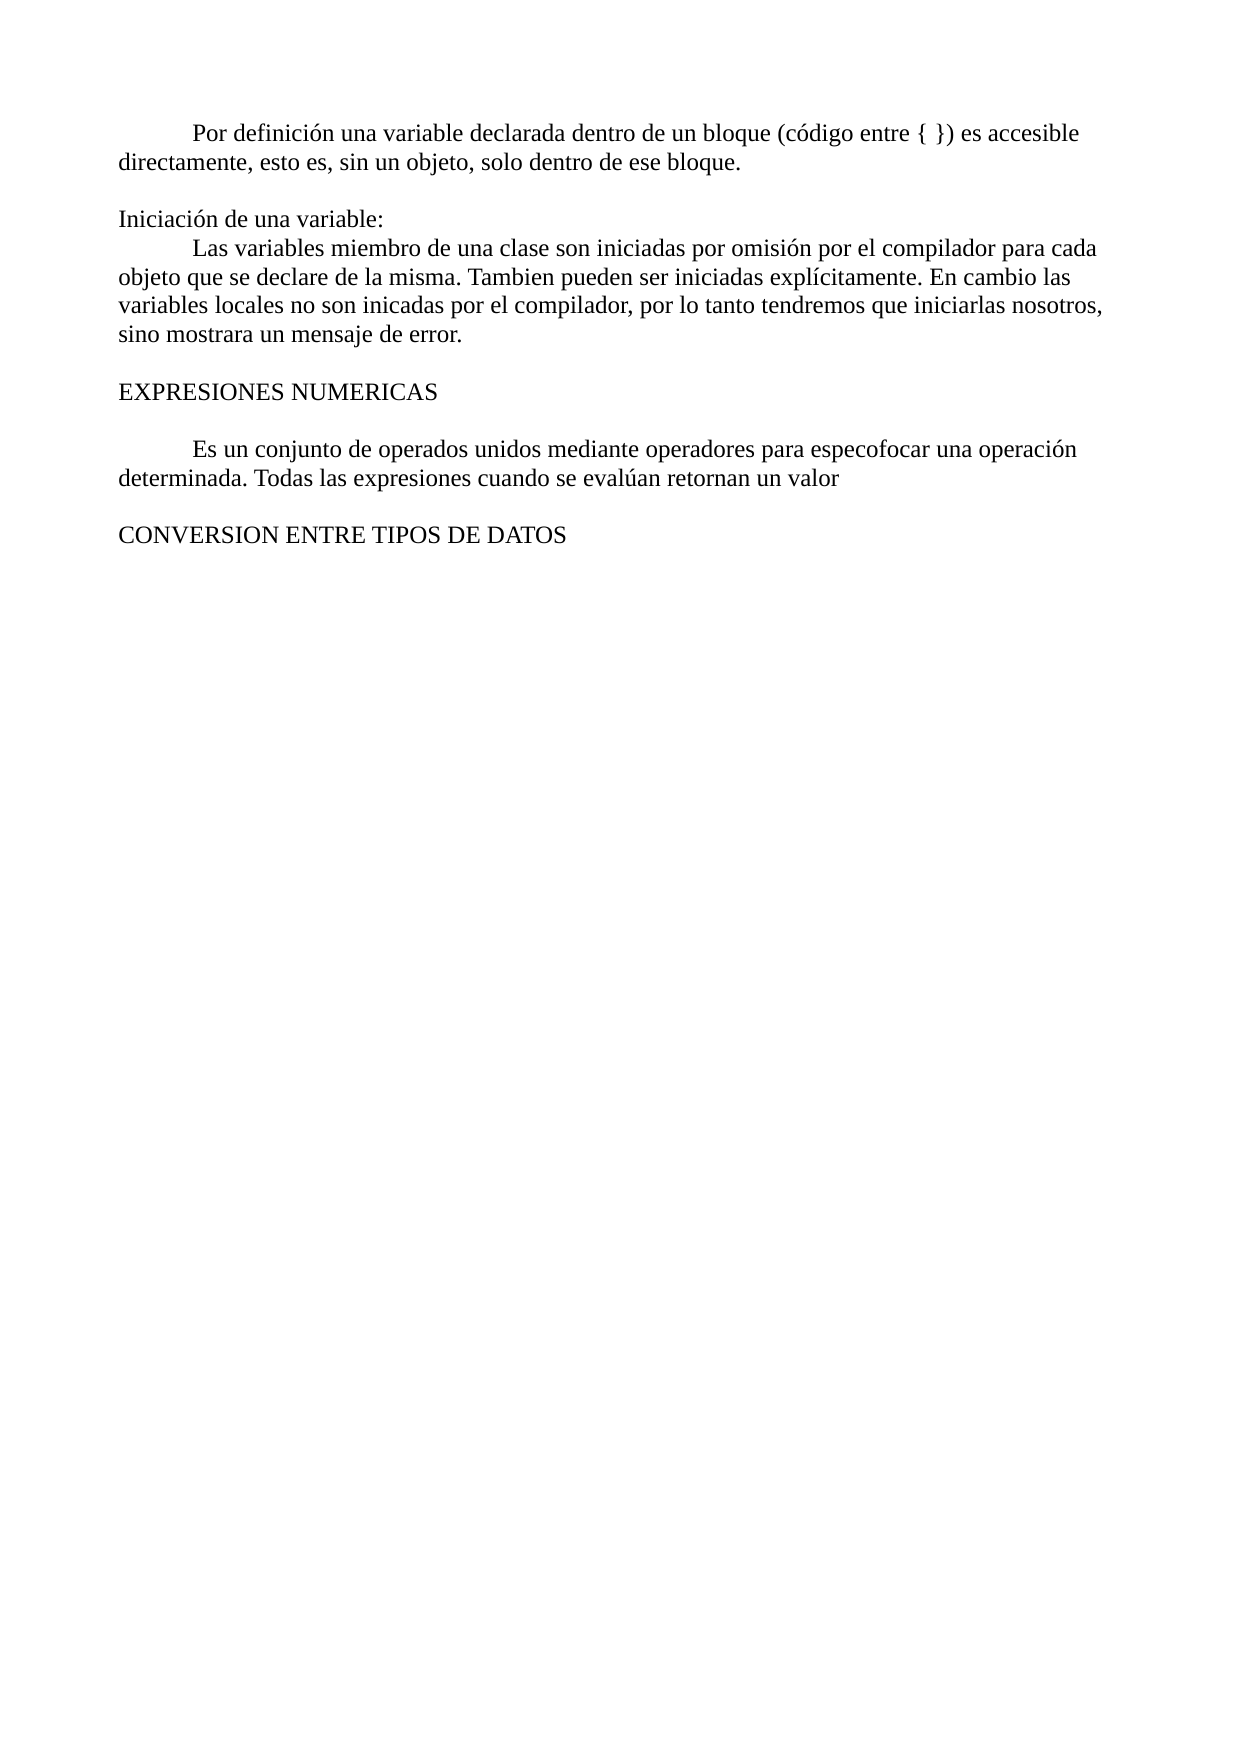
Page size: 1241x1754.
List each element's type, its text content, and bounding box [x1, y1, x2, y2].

text Es un conjunto de operados unidos mediante operadores para especofocar una operación determinada. Todas las expresiones cuando se evalúan retornan un valor [118, 434, 1122, 492]
text Las variables miembro de una clase son iniciadas por omisión por el compilador para cada objeto que se declare de la misma. Tambien pueden ser iniciadas explícitamente. En cambio las variables locales no son inicadas por el compilador, por lo tanto tendremos que iniciarlas nosotros, sino mostrara un mensaje de error. [118, 233, 1122, 348]
text Iniciación de una variable: [118, 204, 1122, 233]
text EXPRESIONES NUMERICAS [118, 377, 1122, 406]
text Por definición una variable declarada dentro de un bloque (código entre { }) es accesible directamente, esto es, sin un objeto, solo dentro de ese bloque. [118, 118, 1122, 176]
text CONVERSION ENTRE TIPOS DE DATOS [118, 521, 1122, 549]
